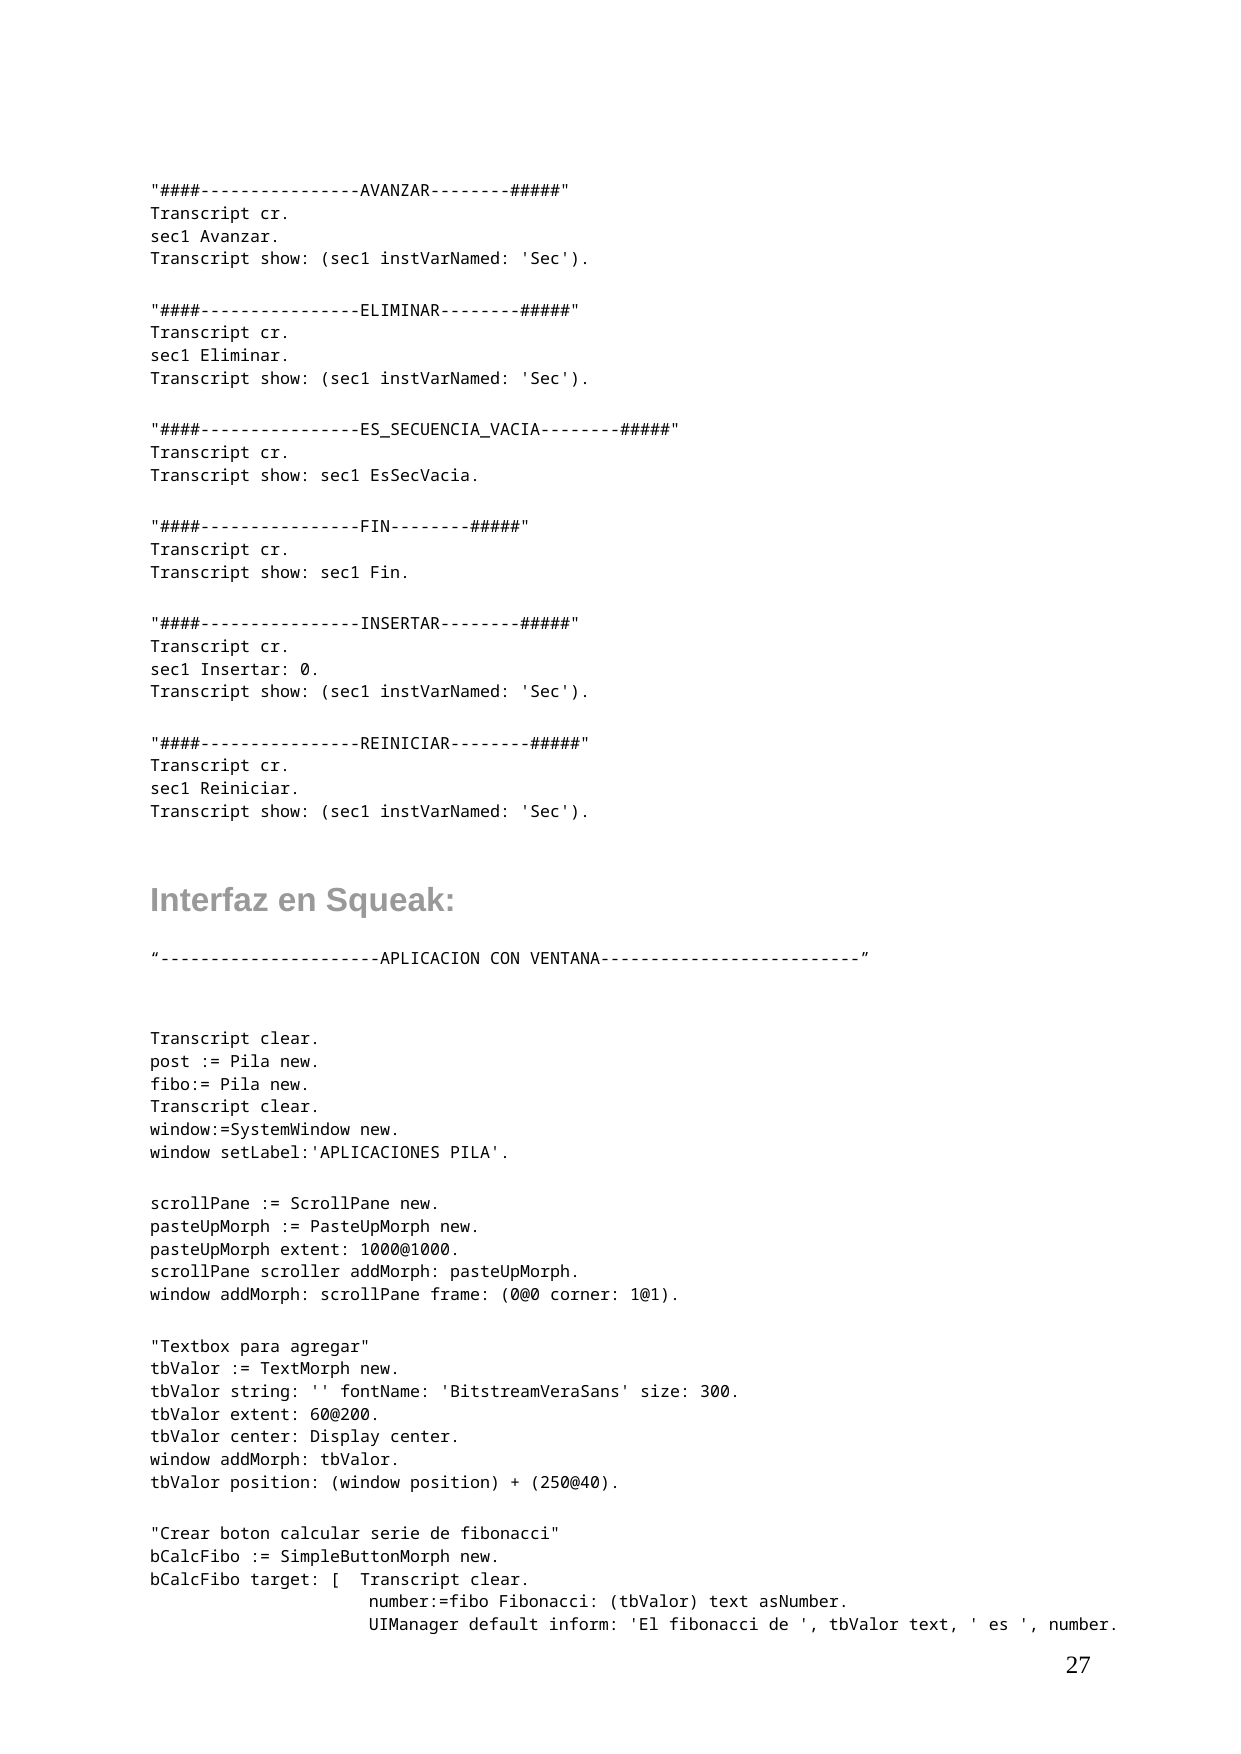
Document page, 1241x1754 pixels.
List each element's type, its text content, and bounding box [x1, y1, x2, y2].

text tbValor position: (window position) + (250@40). [150, 1471, 1149, 1493]
text Transcript cr. [150, 537, 1149, 560]
text scrollPane := ScrollPane new. [150, 1192, 1149, 1215]
text Transcript show: sec1 Fin. [150, 560, 1149, 583]
text UIManager default inform: 'El fibonacci de ', tbValor text, ' es ', number. [150, 1613, 1149, 1636]
text "####----------------ES_SECUENCIA_VACIA--------#####" [150, 418, 1149, 441]
text "####----------------AVANZAR--------#####" [150, 179, 1149, 201]
text "####----------------FIN--------#####" [150, 515, 1149, 537]
text scrollPane scroller addMorph: pasteUpMorph. [150, 1260, 1149, 1283]
text tbValor extent: 60@200. [150, 1402, 1149, 1425]
text Interfaz en Squeak: [150, 879, 1149, 918]
text window addMorph: scrollPane frame: (0@0 corner: 1@1). [150, 1283, 1149, 1306]
text number:=fibo Fibonacci: (tbValor) text asNumber. [150, 1590, 1149, 1613]
text Transcript show: (sec1 instVarNamed: 'Sec'). [150, 680, 1149, 702]
text Transcript show: (sec1 instVarNamed: 'Sec'). [150, 366, 1149, 389]
text "####----------------INSERTAR--------#####" [150, 612, 1149, 634]
text sec1 Insertar: 0. [150, 657, 1149, 680]
text window:=SystemWindow new. [150, 1118, 1149, 1141]
text sec1 Avanzar. [150, 224, 1149, 247]
text pasteUpMorph extent: 1000@1000. [150, 1237, 1149, 1260]
text bCalcFibo target: [ Transcript clear. [150, 1567, 1149, 1590]
text post := Pila new. [150, 1050, 1149, 1072]
text sec1 Reiniciar. [150, 777, 1149, 799]
text tbValor string: '' fontName: 'BitstreamVeraSans' size: 300. [150, 1380, 1149, 1402]
text Transcript show: sec1 EsSecVacia. [150, 463, 1149, 486]
text "Textbox para agregar" [150, 1334, 1149, 1357]
text Transcript show: (sec1 instVarNamed: 'Sec'). [150, 247, 1149, 269]
text sec1 Eliminar. [150, 344, 1149, 366]
text Transcript cr. [150, 441, 1149, 463]
text Transcript cr. [150, 201, 1149, 224]
text Transcript cr. [150, 754, 1149, 777]
text Transcript cr. [150, 634, 1149, 657]
text Transcript clear. [150, 1027, 1149, 1050]
text tbValor center: Display center. [150, 1425, 1149, 1448]
text Transcript cr. [150, 321, 1149, 344]
text tbValor := TextMorph new. [150, 1357, 1149, 1380]
text pasteUpMorph := PasteUpMorph new. [150, 1215, 1149, 1237]
text “----------------------APLICACION CON VENTANA--------------------------” [150, 947, 1149, 969]
text "####----------------REINICIAR--------#####" [150, 731, 1149, 754]
text window setLabel:'APLICACIONES PILA'. [150, 1141, 1149, 1163]
text bCalcFibo := SimpleButtonMorph new. [150, 1545, 1149, 1567]
text Transcript clear. [150, 1095, 1149, 1118]
text fibo:= Pila new. [150, 1072, 1149, 1095]
text "Crear boton calcular serie de fibonacci" [150, 1522, 1149, 1545]
text "####----------------ELIMINAR--------#####" [150, 298, 1149, 321]
text window addMorph: tbValor. [150, 1448, 1149, 1471]
text Transcript show: (sec1 instVarNamed: 'Sec'). [150, 799, 1149, 822]
